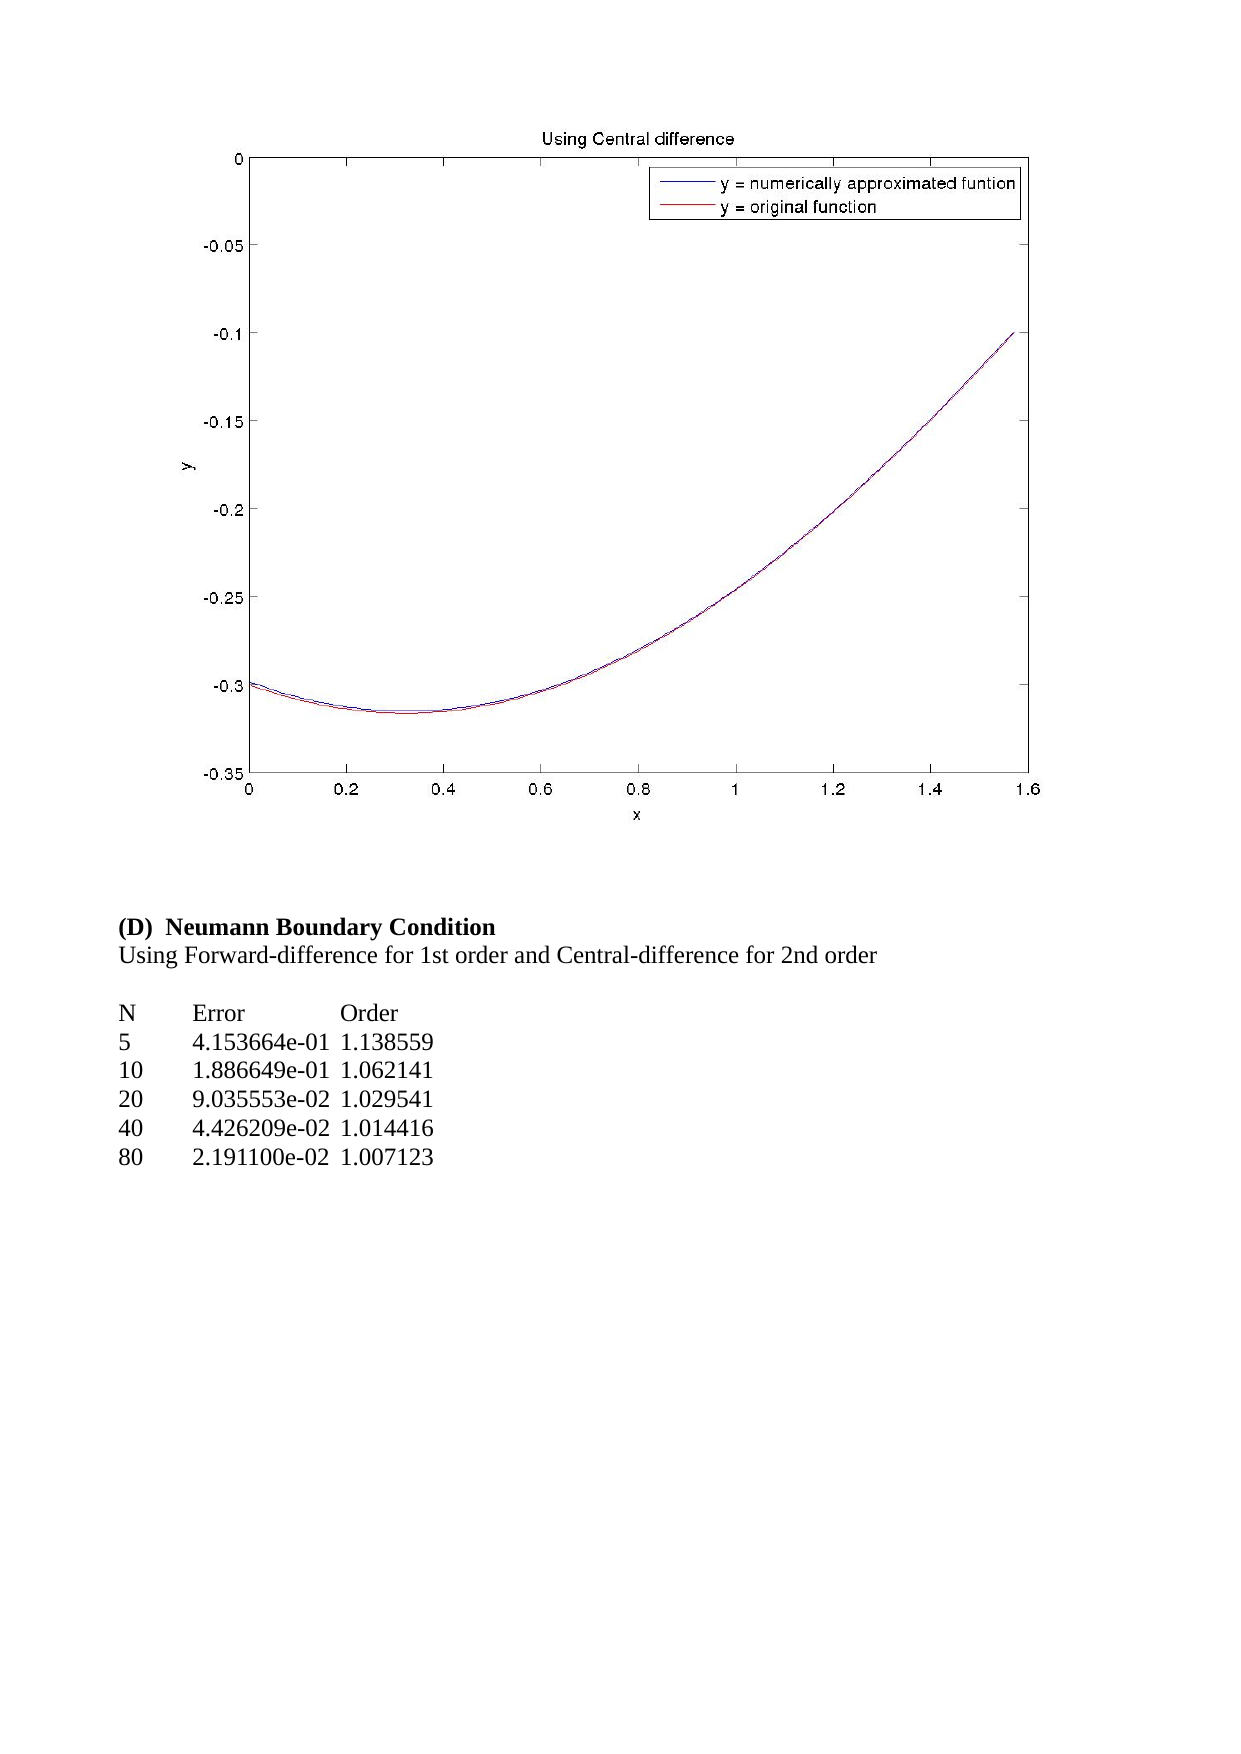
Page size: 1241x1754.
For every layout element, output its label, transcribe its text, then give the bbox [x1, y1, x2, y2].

text 20 9.035553e-02 1.029541 [118, 1084, 1122, 1113]
picture [118, 100, 1123, 855]
text 5 4.153664e-01 1.138559 [118, 1027, 1122, 1055]
text 80 2.191100e-02 1.007123 [118, 1142, 1122, 1170]
text N Error Order [118, 998, 1122, 1027]
text (D) Neumann Boundary Condition [118, 912, 1122, 940]
text 40 4.426209e-02 1.014416 [118, 1113, 1122, 1142]
text Using Forward-difference for 1st order and Central-difference for 2nd order [118, 940, 1122, 969]
text 10 1.886649e-01 1.062141 [118, 1055, 1122, 1084]
